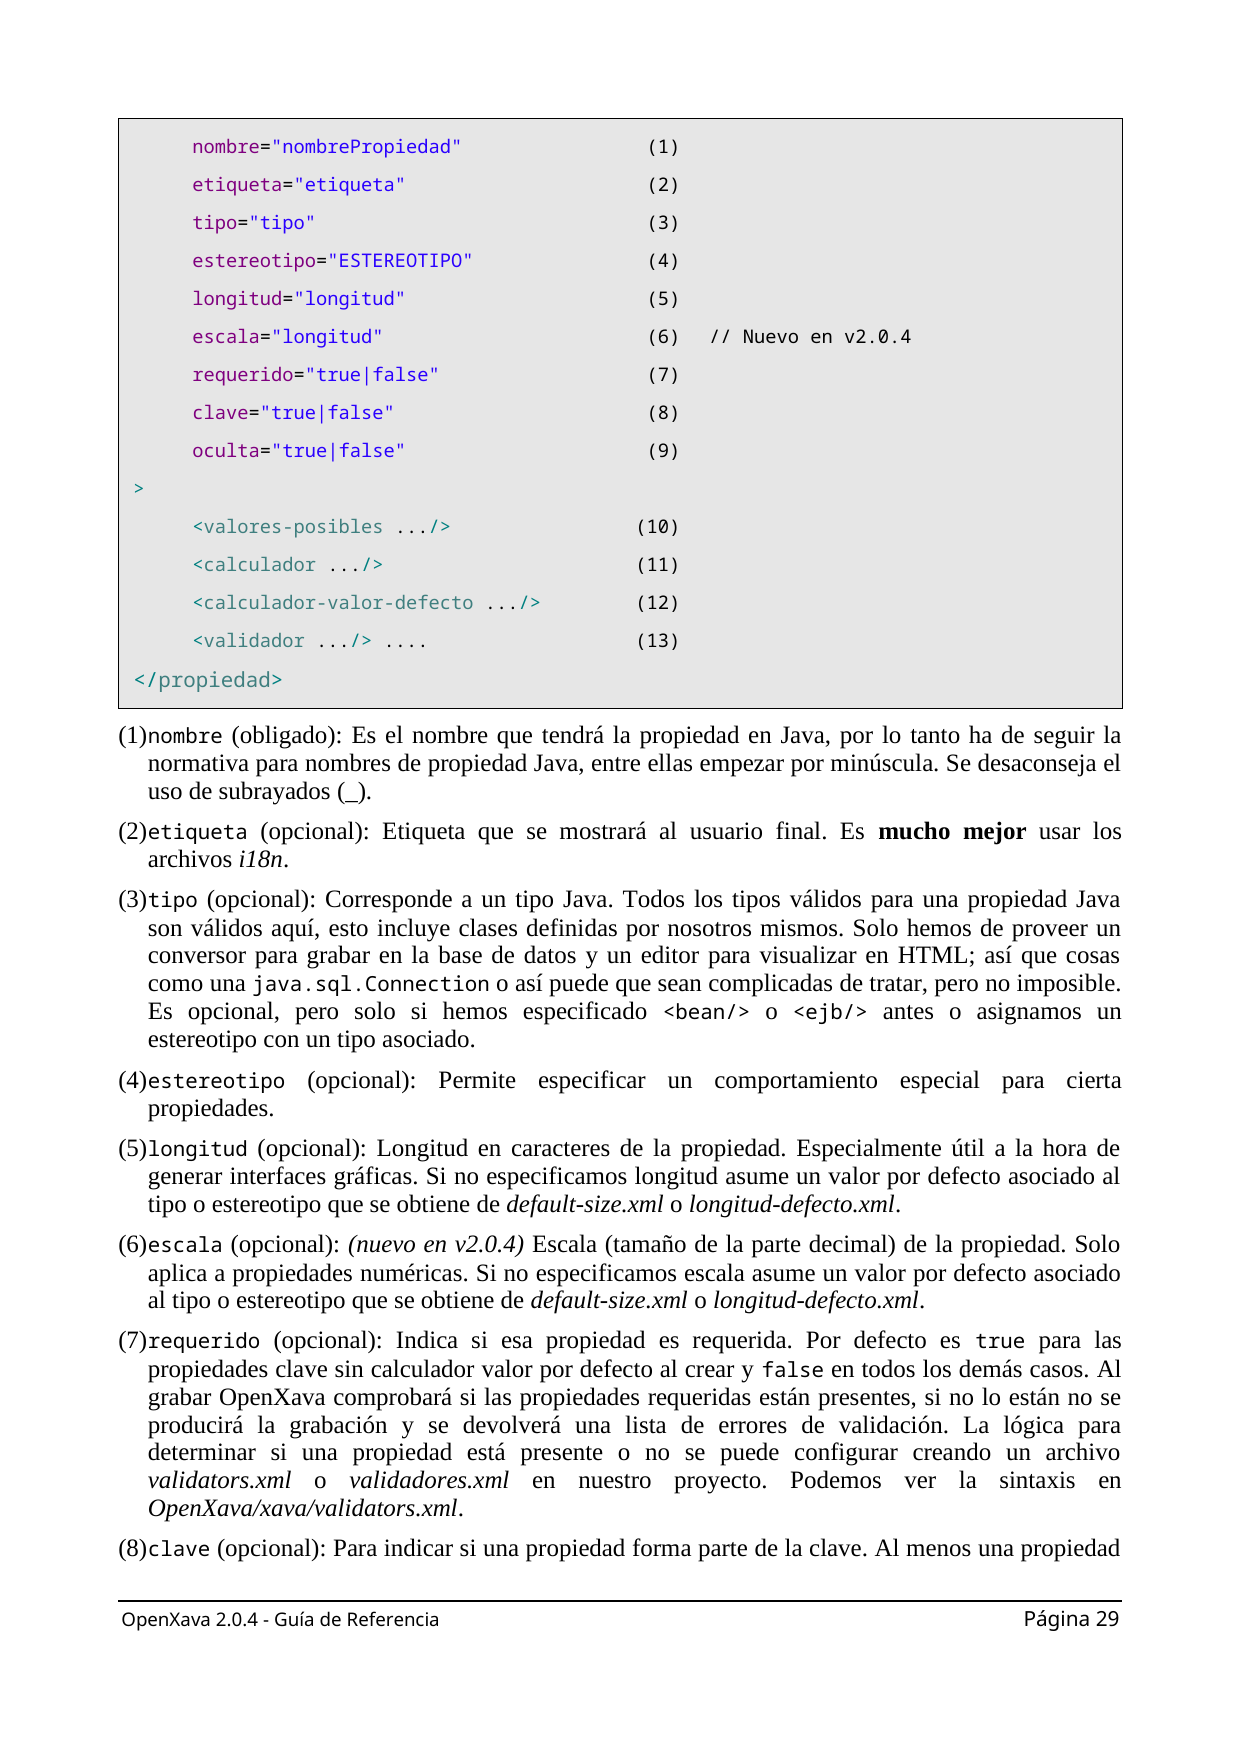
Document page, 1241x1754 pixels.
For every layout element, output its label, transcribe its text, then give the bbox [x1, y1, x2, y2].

text tipo="tipo" (3) [119, 194, 1122, 232]
text <calculador-valor-defecto .../> (12) [119, 574, 1122, 612]
list estereotipo (opcional): Permite especificar un comportamiento especial para cierta propiedades. [118, 1066, 1122, 1122]
text escala="longitud" (6) // Nuevo en v2.0.4 [119, 308, 1122, 346]
text oculta="true|false" (9) [119, 422, 1122, 460]
list clave (opcional): Para indicar si una propiedad forma parte de la clave. Al menos una propiedad [118, 1534, 1122, 1562]
list escala (opcional): (nuevo en v2.0.4) Escala (tamaño de la parte decimal) de la propiedad. Solo aplica a propiedades numéricas. Si no especificamos escala asume un valor por defecto asociado al tipo o estereotipo que se obtiene de default-size.xml o longitud-defecto.xml. [118, 1230, 1122, 1314]
text </propiedad> [119, 650, 1122, 708]
list tipo (opcional): Corresponde a un tipo Java. Todos los tipos válidos para una propiedad Java son válidos aquí, esto incluye clases definidas por nosotros mismos. Solo hemos de proveer un conversor para grabar en la base de datos y un editor para visualizar en HTML; así que cosas como una java.sql.Connection o así puede que sean complicadas de tratar, pero no imposible. Es opcional, pero solo si hemos especificado <bean/> o <ejb/> antes o asignamos un estereotipo con un tipo asociado. [118, 886, 1122, 1053]
text <calculador .../> (11) [119, 536, 1122, 574]
list nombre (obligado): Es el nombre que tendrá la propiedad en Java, por lo tanto ha de seguir la normativa para nombres de propiedad Java, entre ellas empezar por minúscula. Se desaconseja el uso de subrayados (_). [118, 721, 1122, 804]
text requerido="true|false" (7) [119, 346, 1122, 384]
text clave="true|false" (8) [119, 384, 1122, 422]
list requerido (opcional): Indica si esa propiedad es requerida. Por defecto es true para las propiedades clave sin calculador valor por defecto al crear y false en todos los demás casos. Al grabar OpenXava comprobará si las propiedades requeridas están presentes, si no lo están no se producirá la grabación y se devolverá una lista de errores de validación. La lógica para determinar si una propiedad está presente o no se puede configurar creando un archivo validators.xml o validadores.xml en nuestro proyecto. Podemos ver la sintaxis en OpenXava/xava/validators.xml. [118, 1327, 1122, 1522]
text etiqueta="etiqueta" (2) [119, 156, 1122, 194]
text <valores-posibles .../> (10) [119, 498, 1122, 536]
text nombre="nombrePropiedad" (1) [119, 119, 1122, 156]
list etiqueta (opcional): Etiqueta que se mostrará al usuario final. Es mucho mejor usar los archivos i18n. [118, 817, 1122, 873]
text > [119, 460, 1122, 498]
text <validador .../> .... (13) [119, 612, 1122, 650]
text estereotipo="ESTEREOTIPO" (4) [119, 232, 1122, 270]
text longitud="longitud" (5) [119, 270, 1122, 308]
list longitud (opcional): Longitud en caracteres de la propiedad. Especialmente útil a la hora de generar interfaces gráficas. Si no especificamos longitud asume un valor por defecto asociado al tipo o estereotipo que se obtiene de default-size.xml o longitud-defecto.xml. [118, 1134, 1122, 1218]
